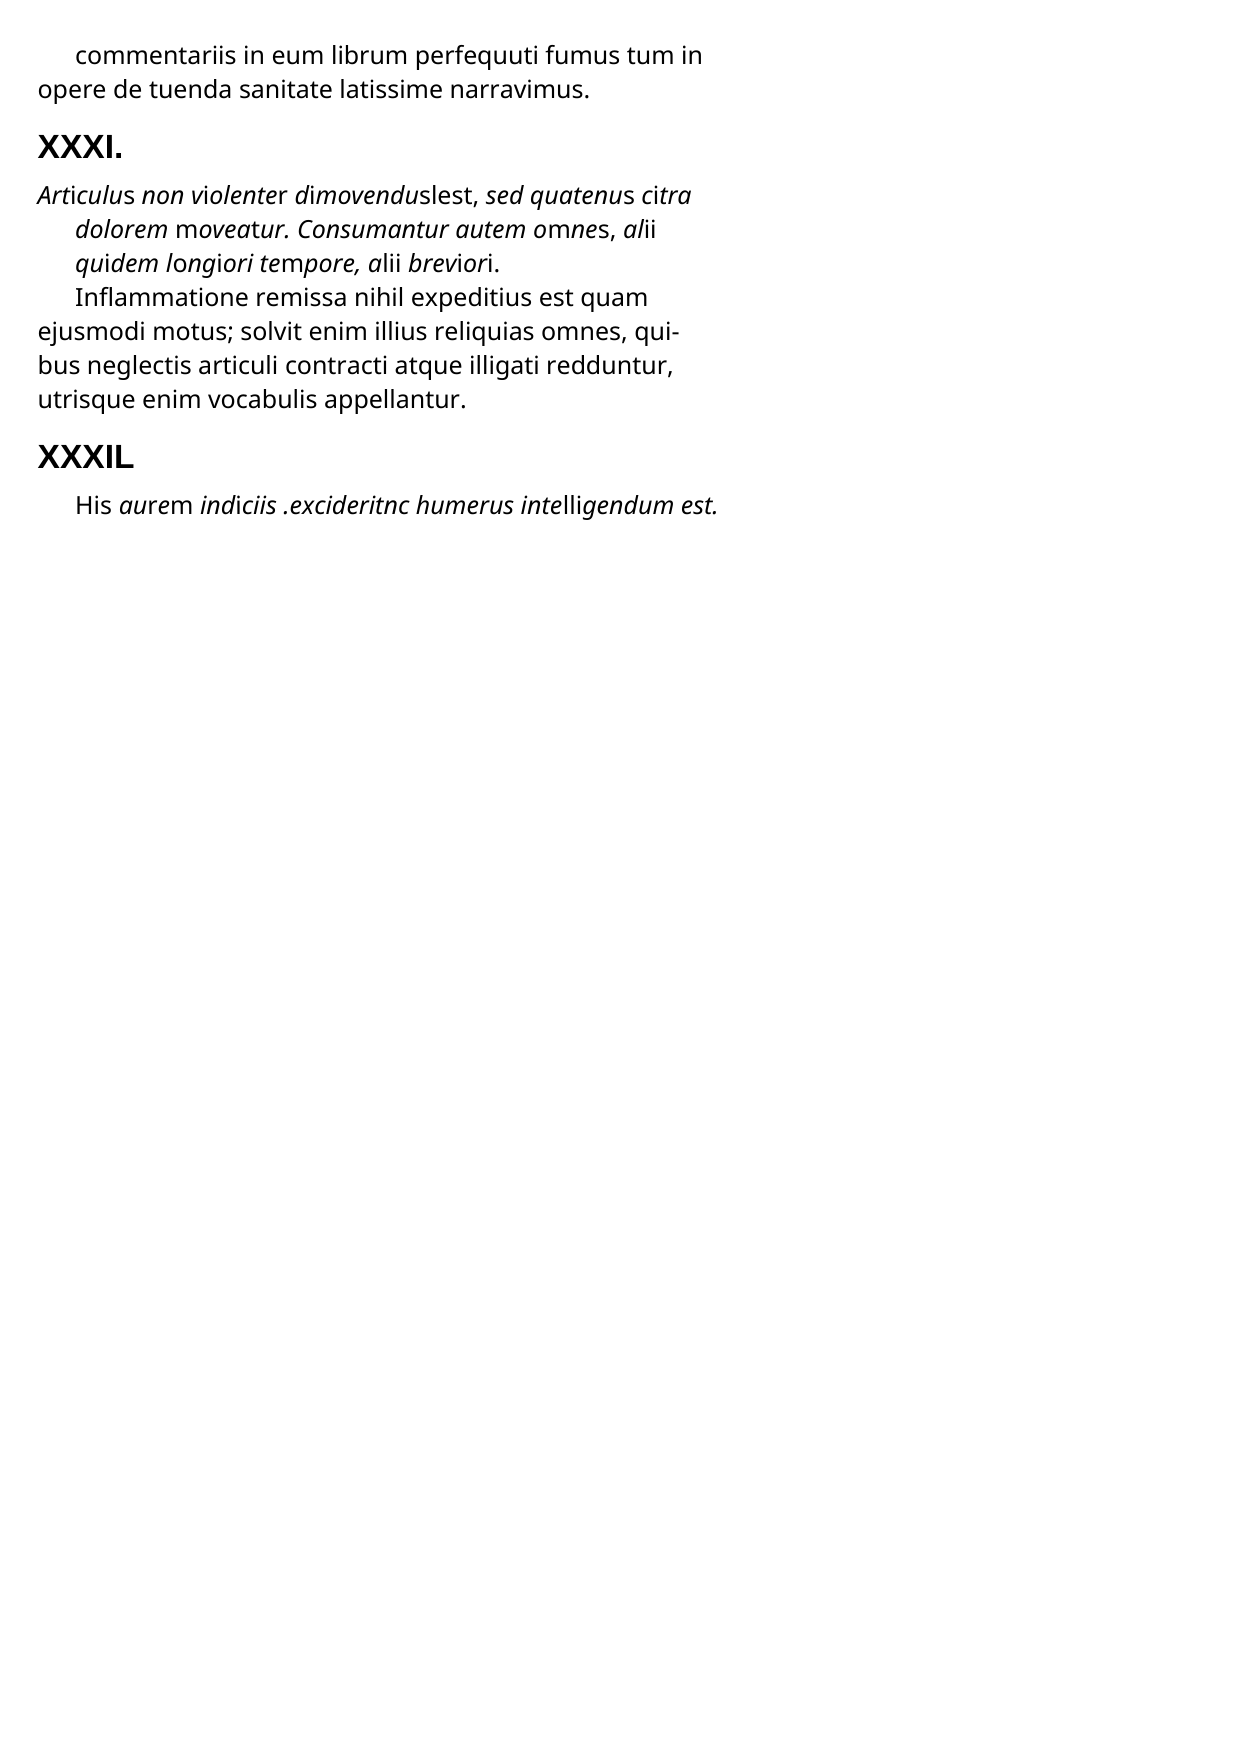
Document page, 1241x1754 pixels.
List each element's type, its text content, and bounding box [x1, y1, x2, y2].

text commentariis in eum librum perfequuti fumus tum in opere de tuenda sanitate latissime narravimus. [37, 37, 1203, 106]
subtitle XXXI. [37, 126, 1203, 165]
text His aurem indiciis .excideritnc humerus intelligendum est. [37, 488, 1203, 522]
subtitle XXXIL [37, 437, 1203, 476]
text Articulus non violenter dimovenduslest, sed quatenus citra dolorem moveatur. Consumantur autem omnes, alii quidem longiori tempore, alii breviori. [37, 178, 1203, 280]
text Inflammatione remissa nihil expeditius est quam ejusmodi motus; solvit enim illius reliquias omnes, qui- bus neglectis articuli contracti atque illigati redduntur, utrisque enim vocabulis appellantur. [37, 280, 1203, 416]
